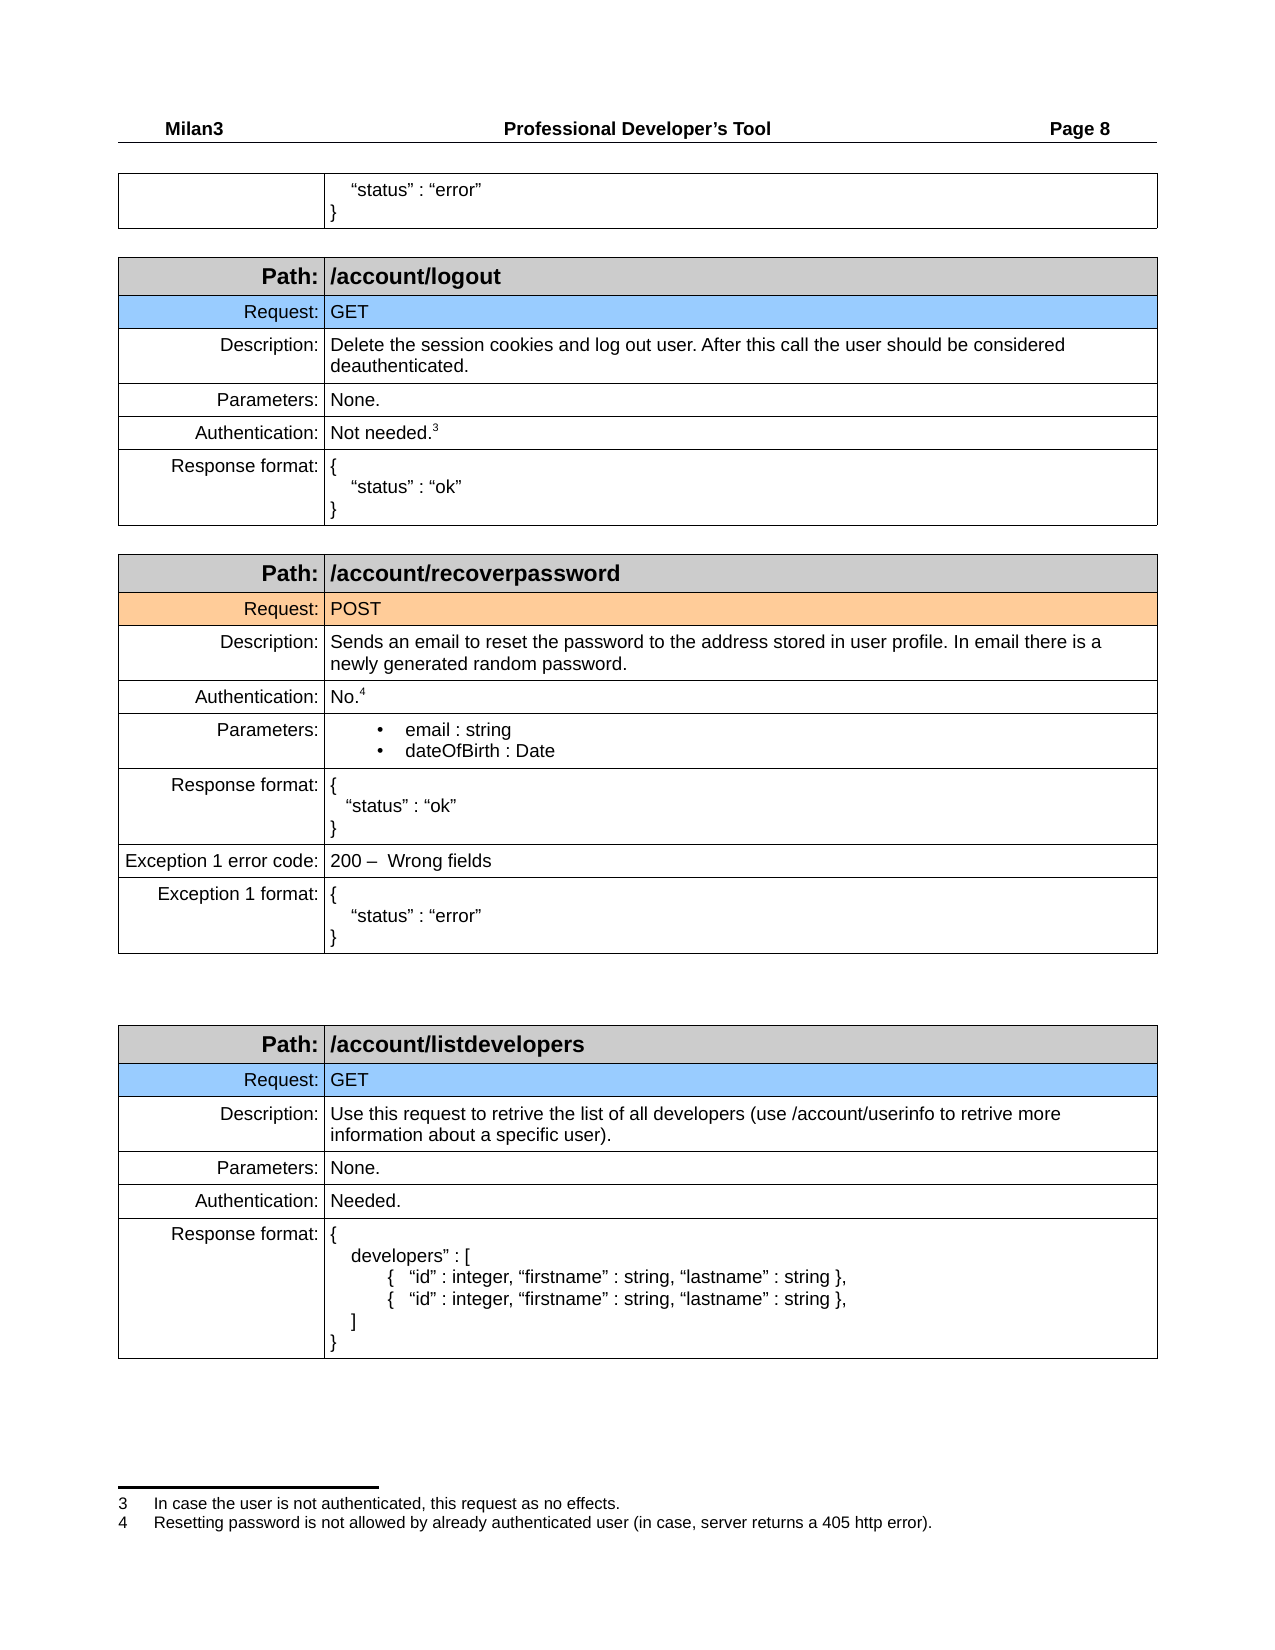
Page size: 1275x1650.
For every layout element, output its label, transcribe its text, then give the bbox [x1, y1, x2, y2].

table_cell No. [325, 681, 1157, 713]
table_cell Exception 1 format: [119, 878, 324, 953]
table_cell Response format: [119, 1219, 324, 1358]
table_cell Description: [119, 626, 324, 680]
table_cell Not needed. [325, 417, 1157, 449]
table_cell None. [325, 384, 1157, 416]
table_cell Description: [119, 1097, 324, 1151]
table_cell Request: [119, 593, 324, 625]
table_cell Authentication: [119, 1185, 324, 1217]
table_cell Request: [119, 296, 324, 328]
table_header Path: [119, 258, 324, 295]
table_cell Parameters: [119, 384, 324, 416]
table_cell POST [325, 593, 1157, 625]
table_cell GET [325, 1064, 1157, 1096]
table_cell “status” : “error” } [325, 174, 1157, 228]
table_cell 200 – Wrong fields [325, 845, 1157, 877]
table_cell Response format: [119, 769, 324, 844]
table_header Path: [119, 555, 324, 592]
table_cell email : string dateOfBirth : Date [325, 714, 1157, 768]
table_cell Authentication: [119, 681, 324, 713]
table_cell GET [325, 296, 1157, 328]
table_cell Sends an email to reset the password to the address stored in user profile. In email there is a newly generated random password. [325, 626, 1157, 680]
table_header Path: [119, 1026, 324, 1063]
table_cell Delete the session cookies and log out user. After this call the user should be considered deauthenticated. [325, 329, 1157, 383]
table_cell Response format: [119, 450, 324, 525]
table_cell { developers” : [ { “id” : integer, “firstname” : string, “lastname” : string }, { “id” : integer, “firstname” : string, “lastname” : string }, ] } [325, 1219, 1157, 1358]
table_cell Request: [119, 1064, 324, 1096]
table_cell { “status” : “error” } [325, 878, 1157, 953]
table_cell Exception 1 error code: [119, 845, 324, 877]
table_cell Authentication: [119, 417, 324, 449]
table_header /account/logout [325, 258, 1157, 295]
table_cell { “status” : “ok” } [325, 450, 1157, 525]
table_cell Use this request to retrive the list of all developers (use /account/userinfo to retrive more information about a specific user). [325, 1097, 1157, 1151]
table_cell None. [325, 1152, 1157, 1184]
table_cell Needed. [325, 1185, 1157, 1217]
table_header /account/listdevelopers [325, 1026, 1157, 1063]
table_cell { “status” : “ok” } [325, 769, 1157, 844]
table_cell Parameters: [119, 1152, 324, 1184]
table_cell [119, 174, 324, 228]
table_cell Parameters: [119, 714, 324, 768]
table_cell Description: [119, 329, 324, 383]
table_header /account/recoverpassword [325, 555, 1157, 592]
